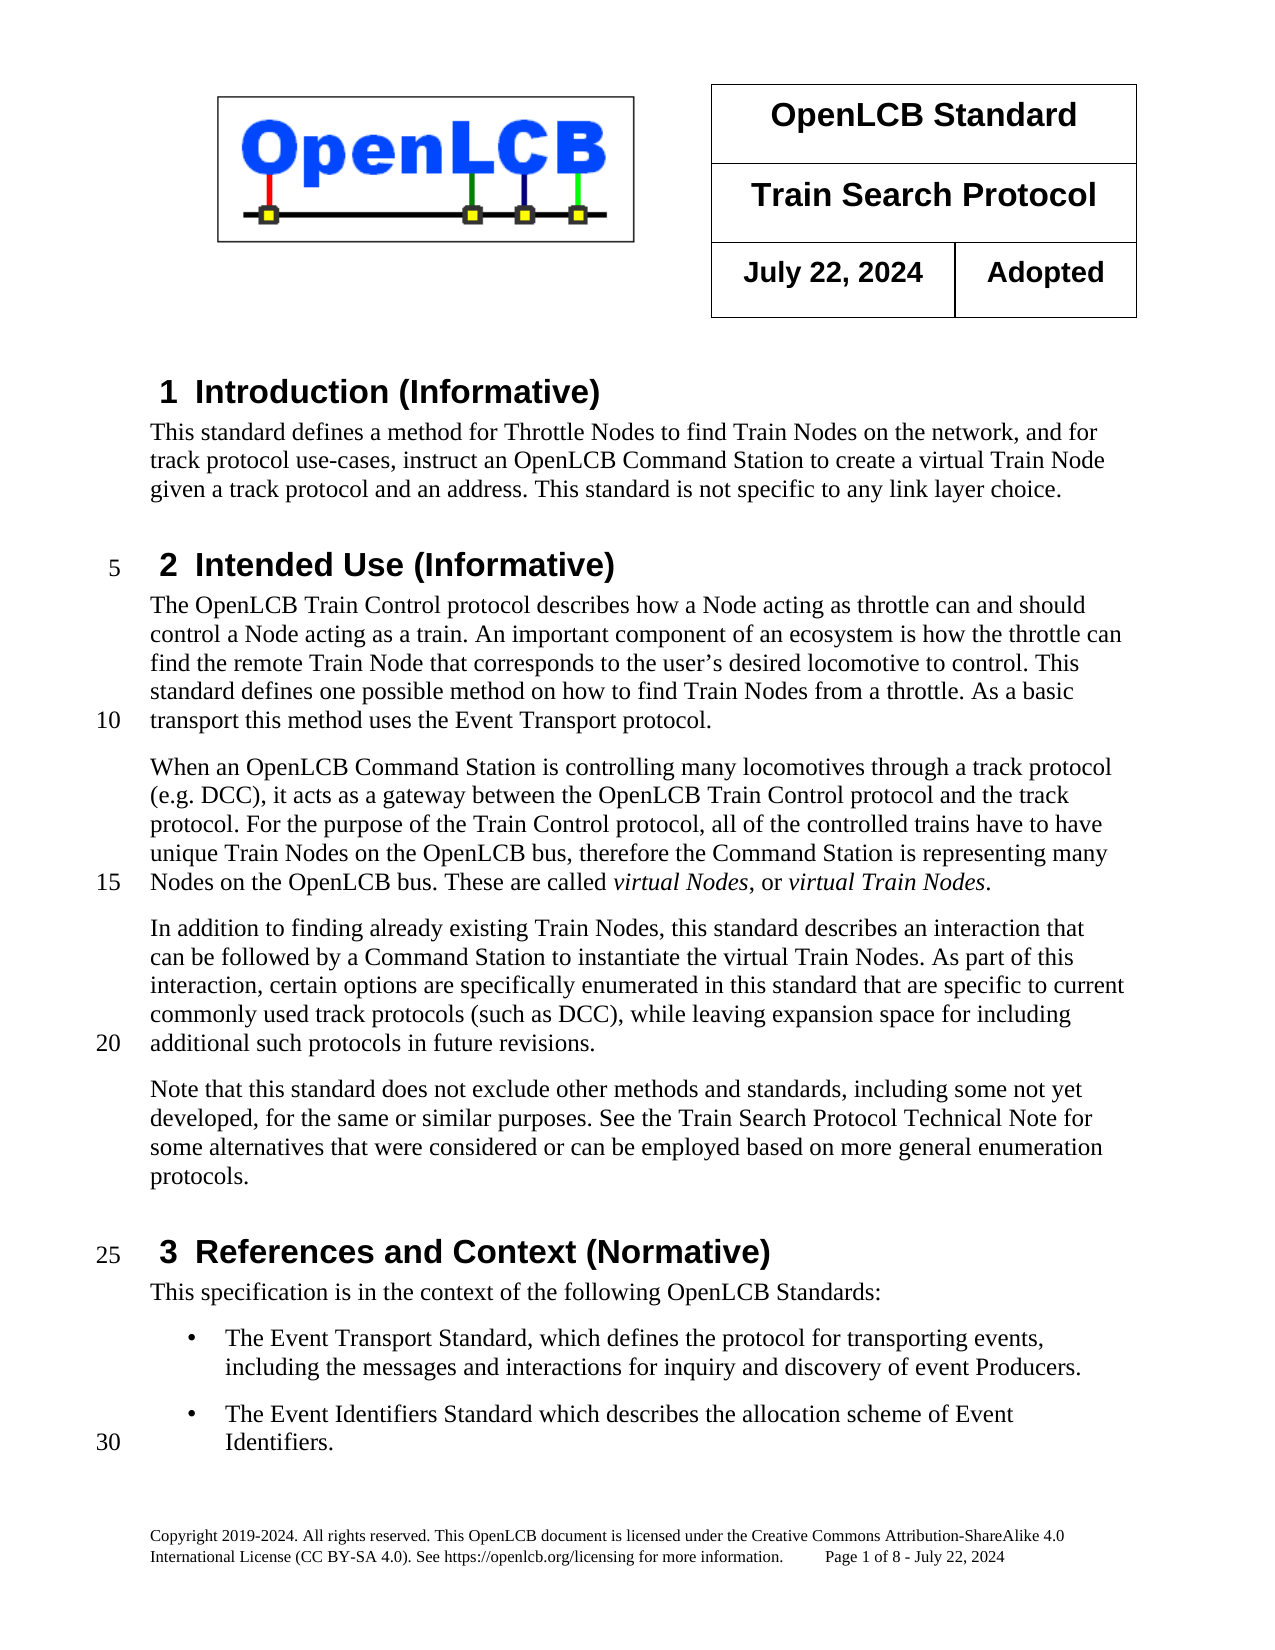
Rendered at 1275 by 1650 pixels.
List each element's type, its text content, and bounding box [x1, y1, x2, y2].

text The OpenLCB Train Control protocol describes how a Node acting as throttle can and should control a Node acting as a train. An important component of an ecosystem is how the throttle can find the remote Train Node that corresponds to the user’s desired locomotive to control. This standard defines one possible method on how to find Train Nodes from a throttle. As a basic transport this method uses the Event Transport protocol. [150, 590, 1125, 734]
text This specification is in the context of the following OpenLCB Standards: [150, 1277, 1125, 1306]
picture [216, 95, 636, 244]
subtitle References and Context (Normative) [150, 1232, 1125, 1271]
subtitle Introduction (Informative) [150, 372, 1125, 410]
text In addition to finding already existing Train Nodes, this standard describes an interaction that can be followed by a Command Station to instantiate the virtual Train Nodes. As part of this interaction, certain options are specifically enumerated in this standard that are specific to current commonly used track protocols (such as DCC), while leaving expansion space for including additional such protocols in future revisions. [150, 913, 1125, 1057]
text When an OpenLCB Command Station is controlling many locomotives through a track protocol (e.g. DCC), it acts as a gateway between the OpenLCB Train Control protocol and the track protocol. For the purpose of the Train Control protocol, all of the controlled trains have to have unique Train Nodes on the OpenLCB bus, therefore the Command Station is representing many Nodes on the OpenLCB bus. These are called virtual Nodes, or virtual Train Nodes. [150, 752, 1125, 895]
subtitle Intended Use (Informative) [150, 546, 1125, 584]
list The Event Transport Standard, which defines the protocol for transporting events, including the messages and interactions for inquiry and discovery of event Producers. [187, 1323, 1125, 1381]
list The Event Identifiers Standard which describes the allocation scheme of Event Identifiers. [187, 1399, 1125, 1456]
text This standard defines a method for Throttle Nodes to find Train Nodes on the network, and for track protocol use-cases, instruct an OpenLCB Command Station to create a virtual Train Node given a track protocol and an address. This standard is not specific to any link layer choice. [150, 417, 1125, 503]
text Note that this standard does not exclude other methods and standards, including some not yet developed, for the same or similar purposes. See the Train Search Protocol Technical Note for some alternatives that were considered or can be employed based on more general enumeration protocols. [150, 1074, 1125, 1189]
